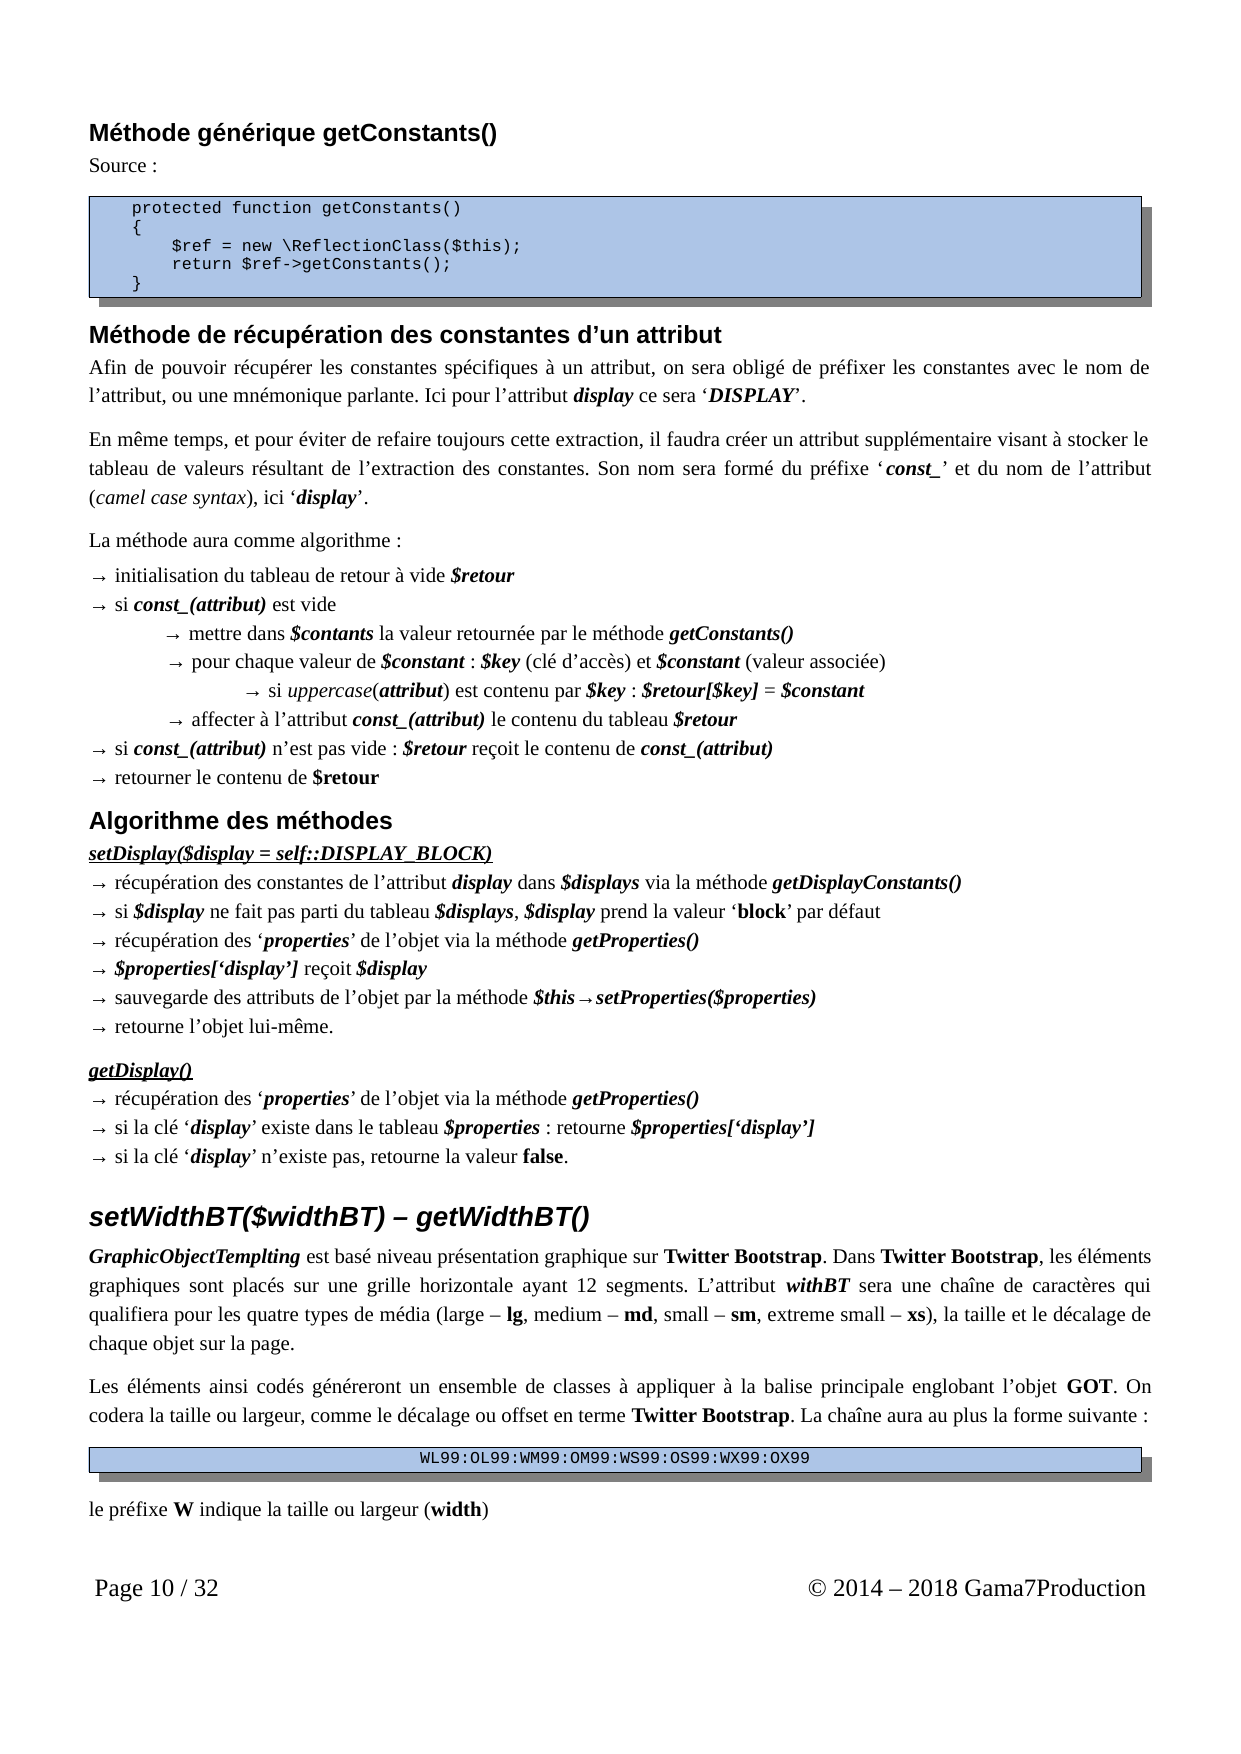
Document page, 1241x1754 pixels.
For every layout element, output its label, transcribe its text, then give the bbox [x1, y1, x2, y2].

text protected function getConstants() [90, 197, 1141, 215]
text getDisplay() [88, 1057, 1152, 1082]
text → mettre dans $contants la valeur retournée par le méthode getConstants() [88, 621, 1152, 644]
text → $properties[‘display’] reçoit $display [88, 956, 1152, 980]
text return $ref->getConstants(); [90, 253, 1141, 272]
text → si const_(attribut) est vide [88, 592, 1152, 616]
text → si const_(attribut) n’est pas vide : $retour reçoit le contenu de const_(attribut) [88, 736, 1152, 760]
text } [90, 272, 1141, 297]
text $ref = new \ReflectionClass($this); [90, 234, 1141, 253]
subtitle setWidthBT($widthBT) – getWidthBT() [88, 1200, 1152, 1232]
text Afin de pouvoir récupérer les constantes spécifiques à un attribut, on sera obligé de préfixer les constantes avec le nom de l’attribut, ou une mnémonique parlante. Ici pour l’attribut display ce sera ‘DISPLAY’. [88, 354, 1152, 407]
text → initialisation du tableau de retour à vide $retour [88, 563, 1152, 587]
text WL99:OL99:WM99:OM99:WS99:OS99:WX99:OX99 [90, 1448, 1141, 1472]
text → si la clé ‘display’ n’existe pas, retourne la valeur false. [88, 1144, 1152, 1168]
text Source : [88, 153, 1152, 177]
subtitle Algorithme des méthodes [88, 806, 1152, 835]
text → retourne l’objet lui-même. [88, 1014, 1152, 1038]
text { [90, 215, 1141, 234]
text → récupération des ‘properties’ de l’objet via la méthode getProperties() [88, 927, 1152, 952]
text setDisplay($display = self::DISPLAY_BLOCK) [88, 841, 1152, 865]
subtitle Méthode de récupération des constantes d’un attribut [88, 320, 1152, 348]
text → pour chaque valeur de $constant : $key (clé d’accès) et $constant (valeur associée) [165, 649, 1152, 673]
text → récupération des ‘properties’ de l’objet via la méthode getProperties() [88, 1086, 1152, 1110]
subtitle Méthode générique getConstants() [88, 118, 1152, 147]
text → si la clé ‘display’ existe dans le tableau $properties : retourne $properties[‘display’] [88, 1115, 1152, 1139]
text → sauvegarde des attributs de l’objet par la méthode $this→setProperties($properties) [88, 985, 1152, 1009]
text La méthode aura comme algorithme : [88, 528, 1152, 552]
text Les éléments ainsi codés généreront un ensemble de classes à appliquer à la balise principale englobant l’objet GOT. On codera la taille ou largeur, comme le décalage ou offset en terme Twitter Bootstrap. La chaîne aura au plus la forme suivante : [88, 1374, 1152, 1427]
text En même temps, et pour éviter de refaire toujours cette extraction, il faudra créer un attribut supplémentaire visant à stocker le tableau de valeurs résultant de l’extraction des constantes. Son nom sera formé du préfixe ‘const_’ et du nom de l’attribut (camel case syntax), ici ‘display’. [88, 427, 1152, 509]
text GraphicObjectTemplting est basé niveau présentation graphique sur Twitter Bootstrap. Dans Twitter Bootstrap, les éléments graphiques sont placés sur une grille horizontale ayant 12 segments. L’attribut withBT sera une chaîne de caractères qui qualifiera pour les quatre types de média (large – lg, medium – md, small – sm, extreme small – xs), la taille et le décalage de chaque objet sur la page. [88, 1244, 1152, 1355]
text → récupération des constantes de l’attribut display dans $displays via la méthode getDisplayConstants() [88, 870, 1152, 894]
text le préfixe W indique la taille ou largeur (width) [88, 1497, 1152, 1521]
text → retourner le contenu de $retour [88, 765, 1152, 789]
text → si uppercase(attribut) est contenu par $key : $retour[$key] = $constant [242, 678, 1152, 702]
text → affecter à l’attribut const_(attribut) le contenu du tableau $retour [165, 707, 1152, 731]
text → si $display ne fait pas parti du tableau $displays, $display prend la valeur ‘block’ par défaut [88, 899, 1152, 923]
